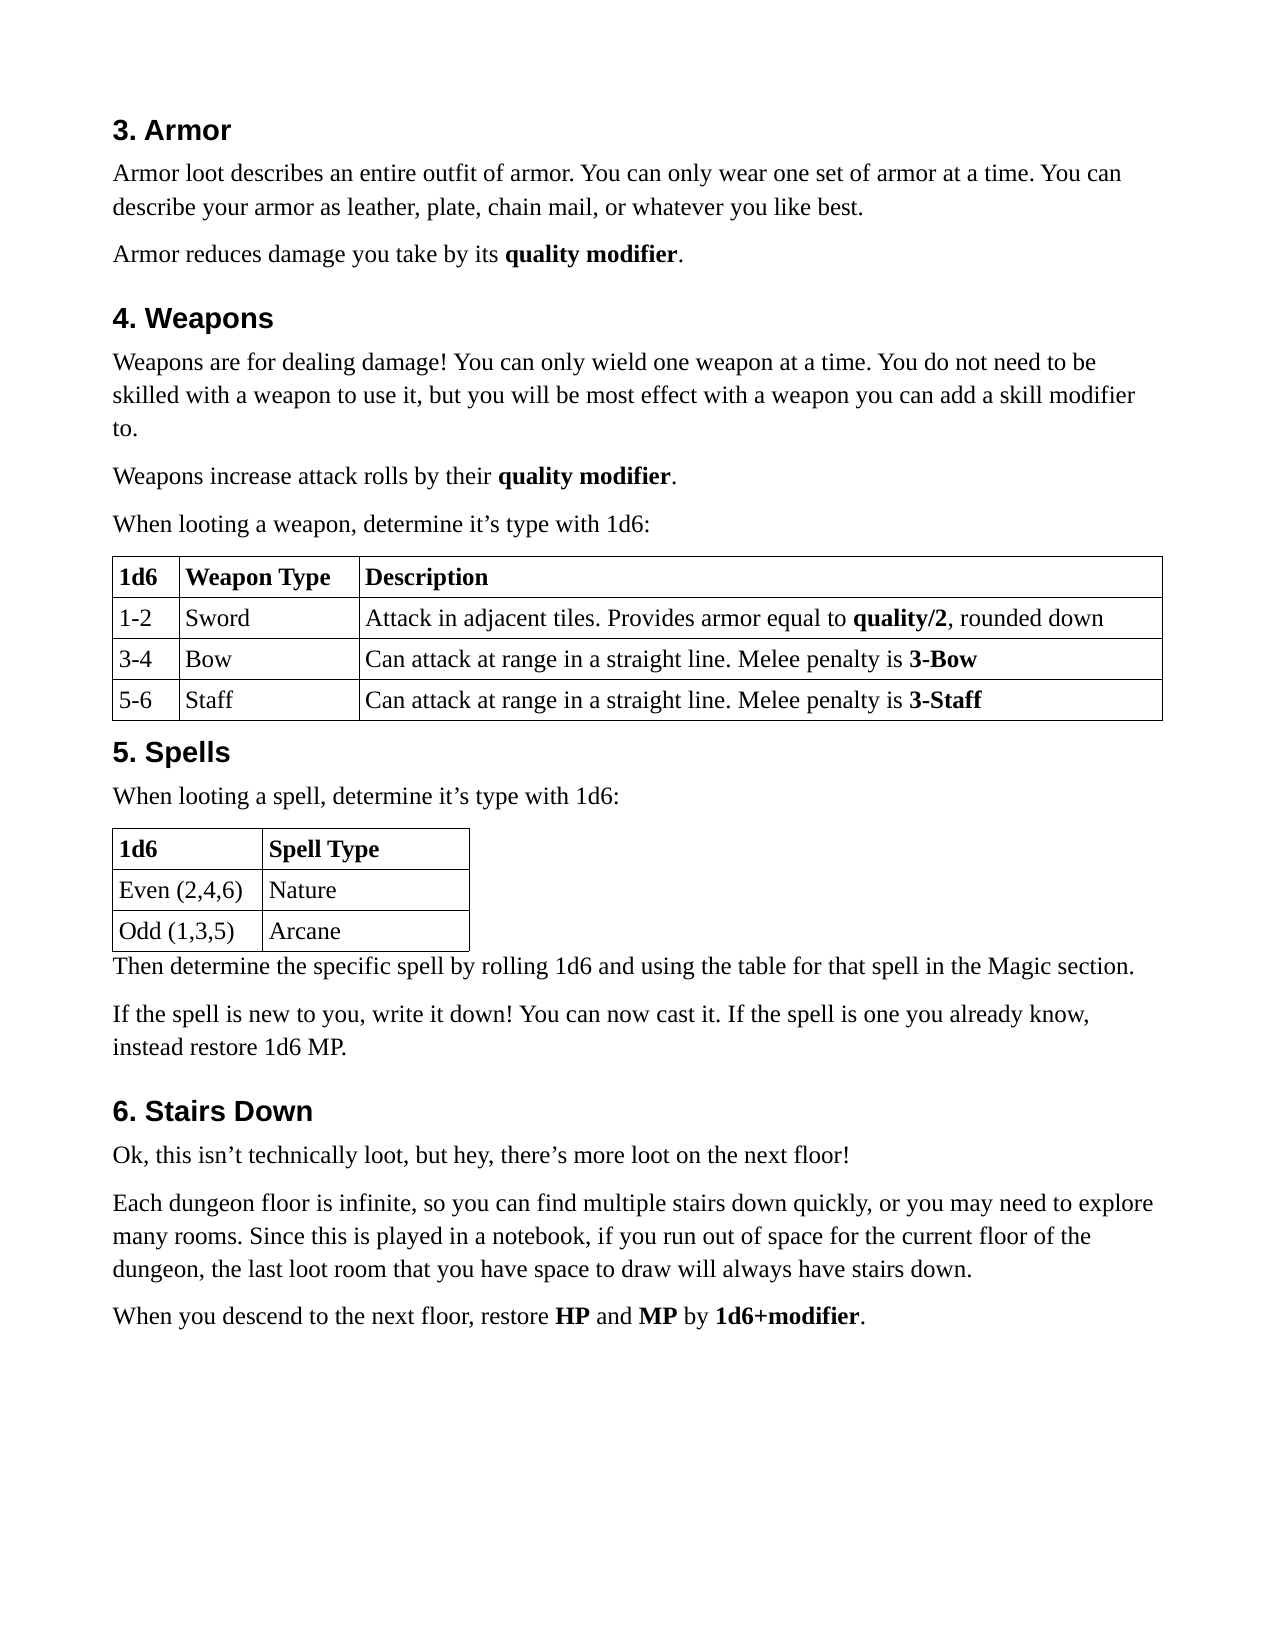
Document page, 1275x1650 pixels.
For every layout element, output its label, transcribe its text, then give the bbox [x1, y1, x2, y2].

table_cell Odd (1,3,5) [113, 911, 262, 951]
table_cell Can attack at range in a straight line. Melee penalty is 3-Staff [360, 680, 1162, 720]
table_cell Sword [180, 598, 359, 638]
subtitle 3. Armor [112, 112, 1162, 146]
table_header 1d6 [113, 557, 179, 597]
table_cell Nature [263, 870, 469, 910]
text If the spell is new to you, write it down! You can now cast it. If the spell is one you already know, instead restore 1d6 MP. [112, 999, 1162, 1061]
text When you descend to the next floor, restore HP and MP by 1d6+modifier. [112, 1301, 1162, 1330]
table_header Weapon Type [180, 557, 359, 597]
text Ok, this isn’t technically loot, but hey, there’s more loot on the next floor! [112, 1140, 1162, 1169]
text Weapons increase attack rolls by their quality modifier. [112, 461, 1162, 490]
table_cell 5-6 [113, 680, 179, 720]
text Then determine the specific spell by rolling 1d6 and using the table for that spell in the Magic section. [112, 951, 1162, 980]
table_cell Attack in adjacent tiles. Provides armor equal to quality/2, rounded down [360, 598, 1162, 638]
table_cell Can attack at range in a straight line. Melee penalty is 3-Bow [360, 639, 1162, 679]
text When looting a weapon, determine it’s type with 1d6: [112, 509, 1162, 537]
subtitle 5. Spells [112, 735, 1162, 768]
text Armor loot describes an entire outfit of armor. You can only wear one set of armor at a time. You can describe your armor as leather, plate, chain mail, or whatever you like best. [112, 158, 1162, 220]
text Armor reduces damage you take by its quality modifier. [112, 239, 1162, 268]
subtitle 4. Weapons [112, 301, 1162, 335]
text When looting a spell, determine it’s type with 1d6: [112, 781, 1162, 809]
table_cell Arcane [263, 911, 469, 951]
table_cell Staff [180, 680, 359, 720]
text Each dungeon floor is infinite, so you can find multiple stairs down quickly, or you may need to explore many rooms. Since this is played in a notebook, if you run out of space for the current floor of the dungeon, the last loot room that you have space to draw will always have stairs down. [112, 1188, 1162, 1282]
table_header Spell Type [263, 829, 469, 869]
table_cell 3-4 [113, 639, 179, 679]
table_cell Even (2,4,6) [113, 870, 262, 910]
table_cell Bow [180, 639, 359, 679]
table_header 1d6 [113, 829, 262, 869]
table_cell 1-2 [113, 598, 179, 638]
subtitle 6. Stairs Down [112, 1094, 1162, 1128]
table_header Description [360, 557, 1162, 597]
text Weapons are for dealing damage! You can only wield one weapon at a time. You do not need to be skilled with a weapon to use it, but you will be most effect with a weapon you can add a skill modifier to. [112, 347, 1162, 442]
